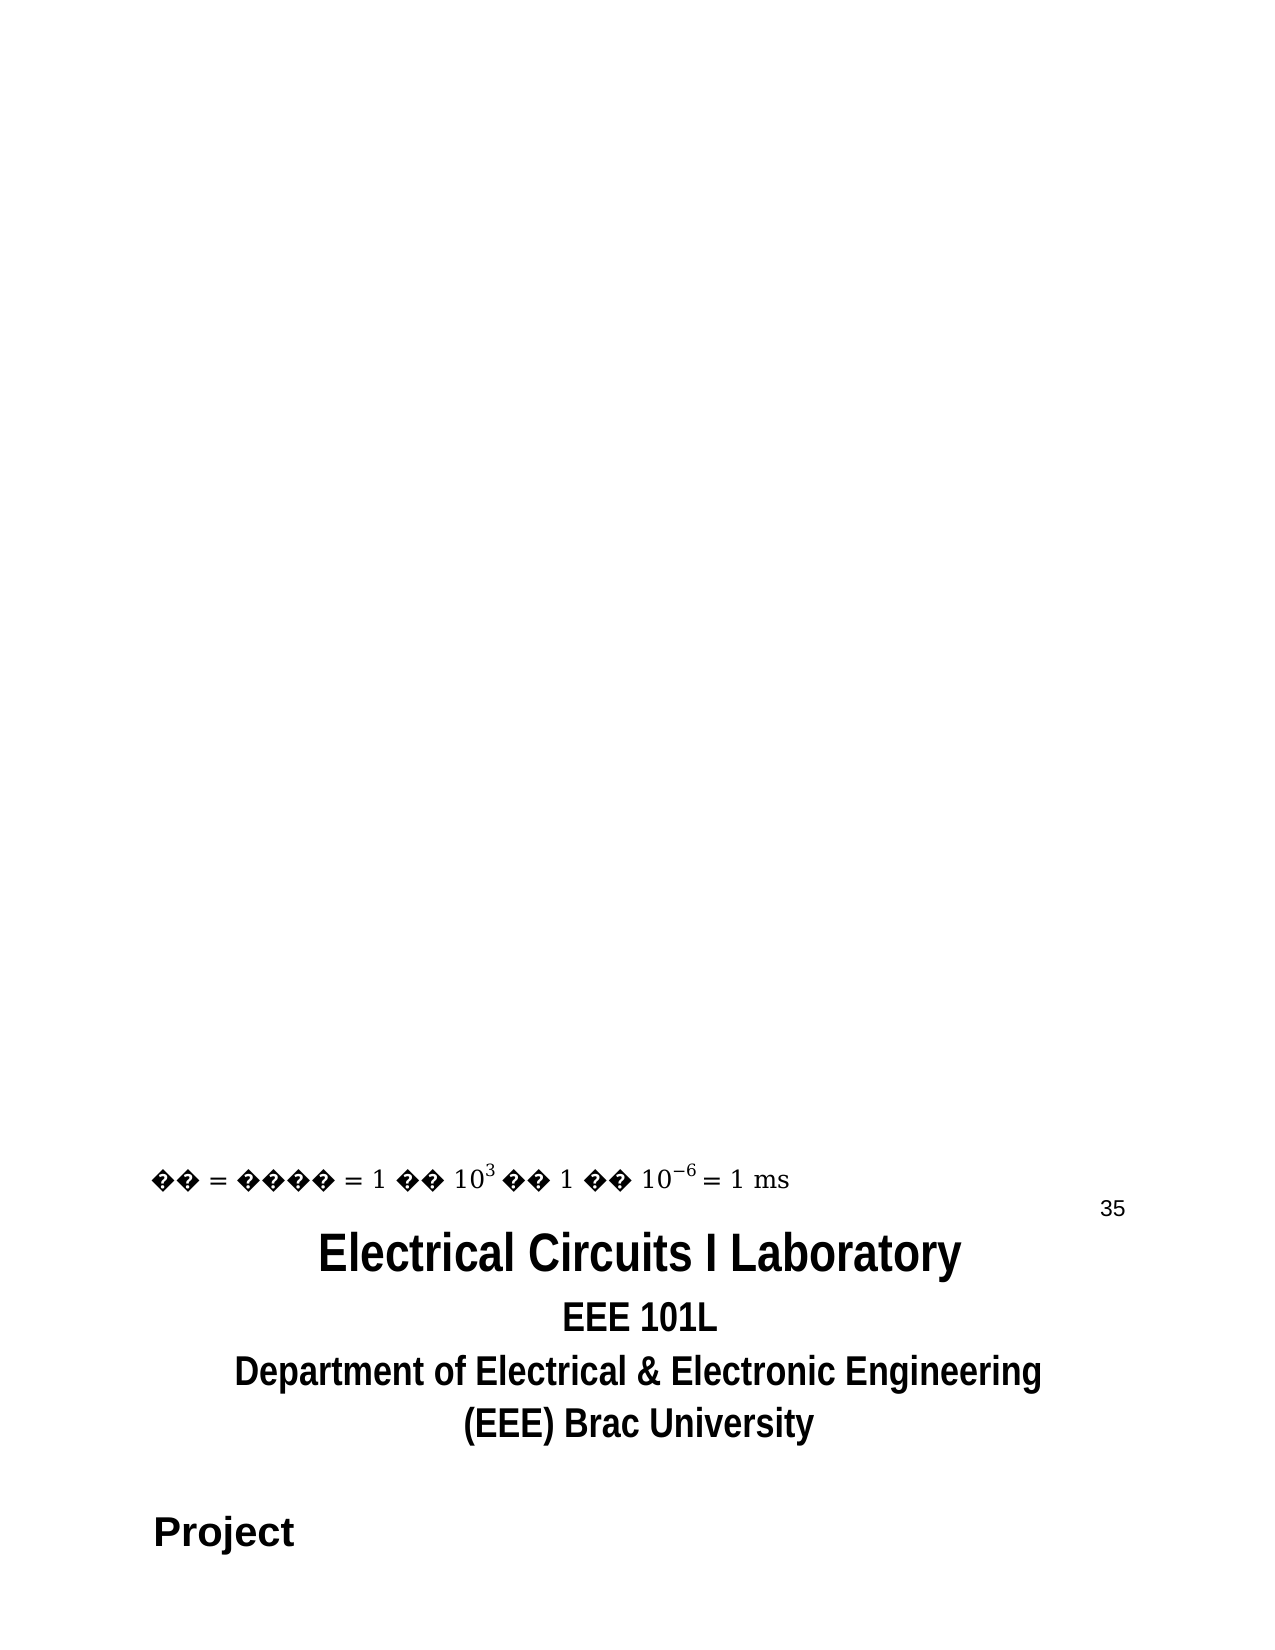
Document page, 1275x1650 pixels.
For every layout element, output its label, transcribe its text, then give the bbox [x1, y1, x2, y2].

text EEE 101L [562, 1292, 1221, 1340]
text 35 [134, 1195, 1125, 1221]
picture [150, 145, 1129, 961]
text Project [153, 1507, 1221, 1555]
text Department of Electrical & Electronic Engineering (EEE) Brac University [185, 1346, 1092, 1446]
text �� = ���� = 1 �� 103 �� 1 �� 10−6 = 1 ms [150, 961, 1129, 1195]
text Electrical Circuits I Laboratory [318, 1221, 1221, 1283]
